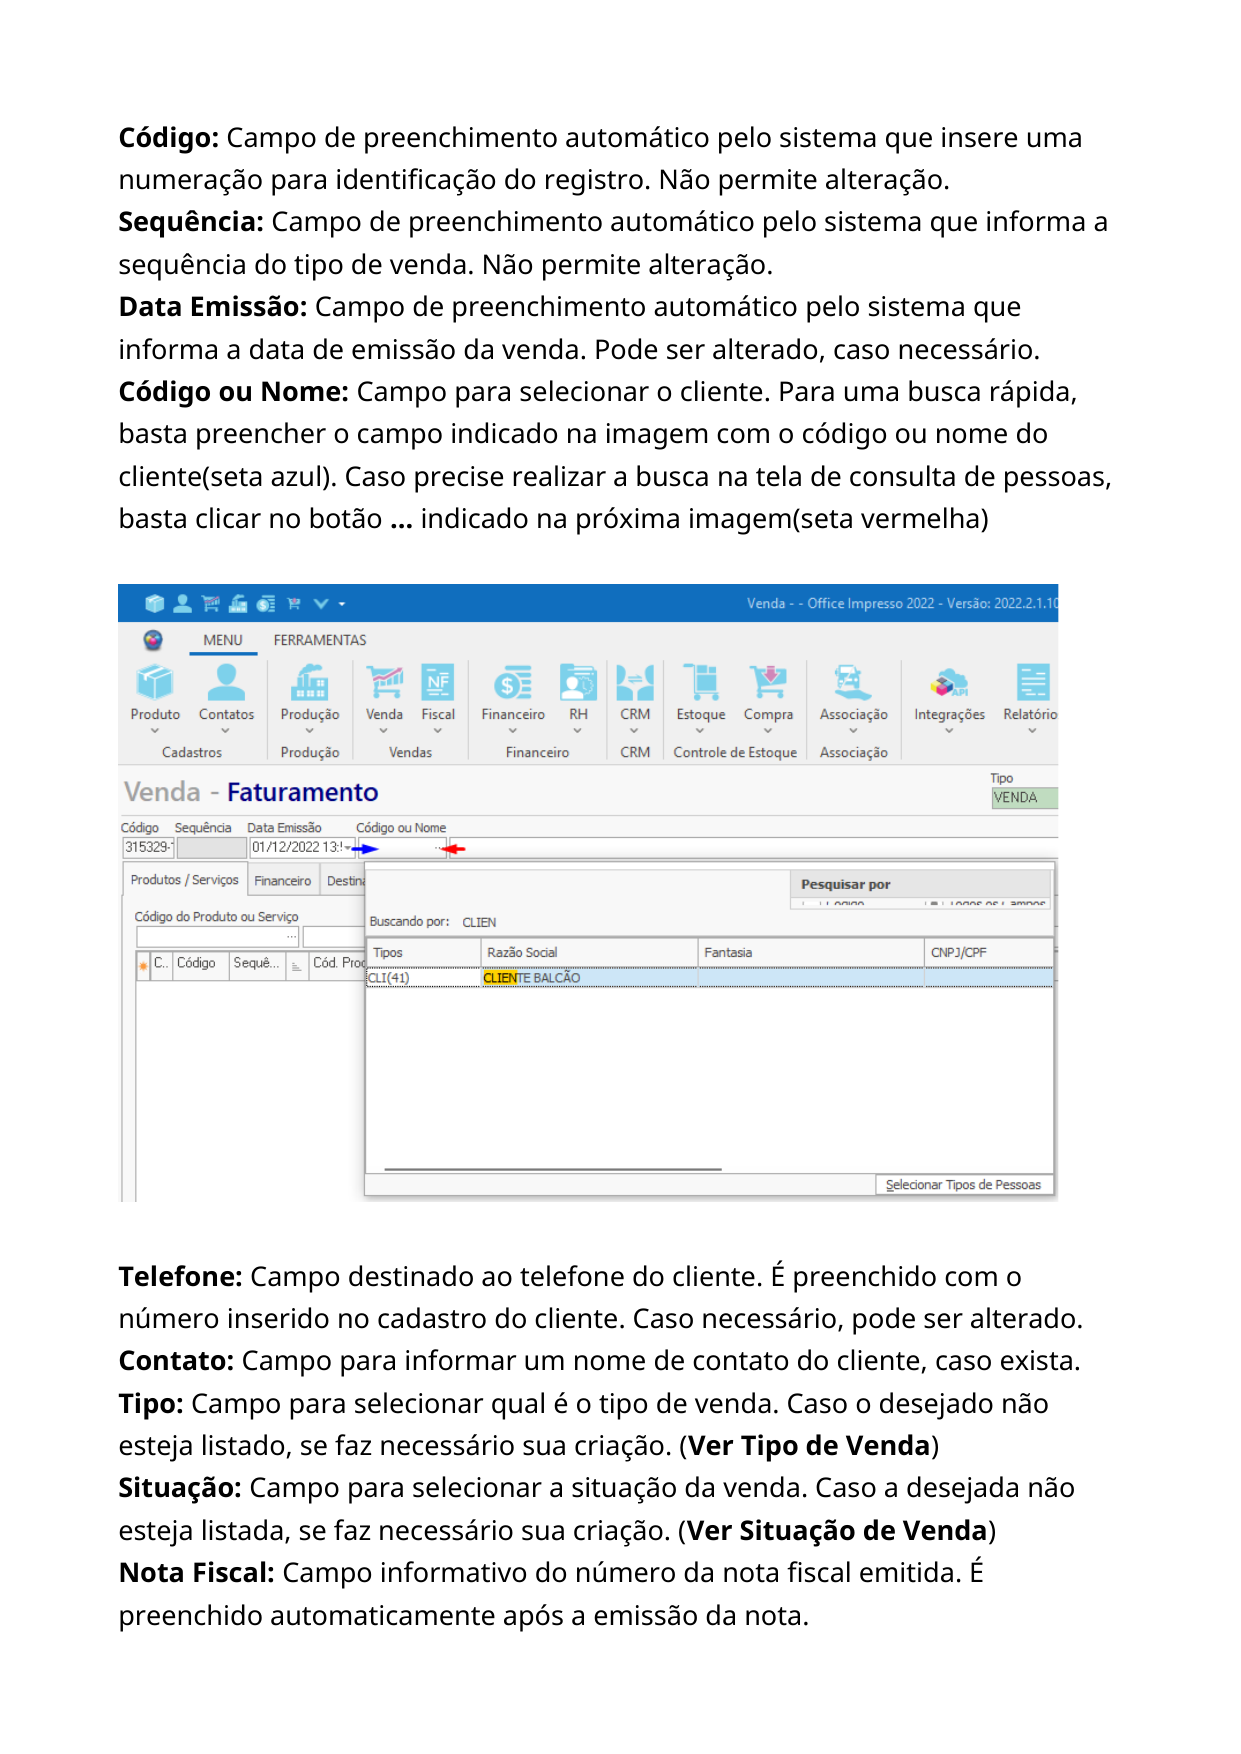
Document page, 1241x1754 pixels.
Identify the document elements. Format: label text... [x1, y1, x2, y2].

text Sequência: Campo de preenchimento automático pelo sistema que informa a sequência do tipo de venda. Não permite alteração. [118, 203, 1122, 282]
text Código: Campo de preenchimento automático pelo sistema que insere uma numeração para identificação do registro. Não permite alteração. [118, 118, 1122, 197]
text Telefone: Campo destinado ao telefone do cliente. É preenchido com o número inserido no cadastro do cliente. Caso necessário, pode ser alterado. [118, 1257, 1122, 1336]
text Contato: Campo para informar um nome de contato do cliente, caso exista. [118, 1342, 1122, 1379]
picture [118, 584, 1059, 1202]
text Código ou Nome: Campo para selecionar o cliente. Para uma busca rápida, basta preencher o campo indicado na imagem com o código ou nome do cliente(seta azul). Caso precise realizar a busca na tela de consulta de pessoas, basta clicar no botão ... indicado na próxima imagem(seta vermelha) [118, 372, 1122, 537]
text Nota Fiscal: Campo informativo do número da nota fiscal emitida. É preenchido automaticamente após a emissão da nota. [118, 1554, 1122, 1633]
text Tipo: Campo para selecionar qual é o tipo de venda. Caso o desejado não esteja listado, se faz necessário sua criação. (Ver Tipo de Venda) [118, 1384, 1122, 1463]
text Situação: Campo para selecionar a situação da venda. Caso a desejada não esteja listada, se faz necessário sua criação. (Ver Situação de Venda) [118, 1469, 1122, 1548]
text Data Emissão: Campo de preenchimento automático pelo sistema que informa a data de emissão da venda. Pode ser alterado, caso necessário. [118, 288, 1122, 367]
